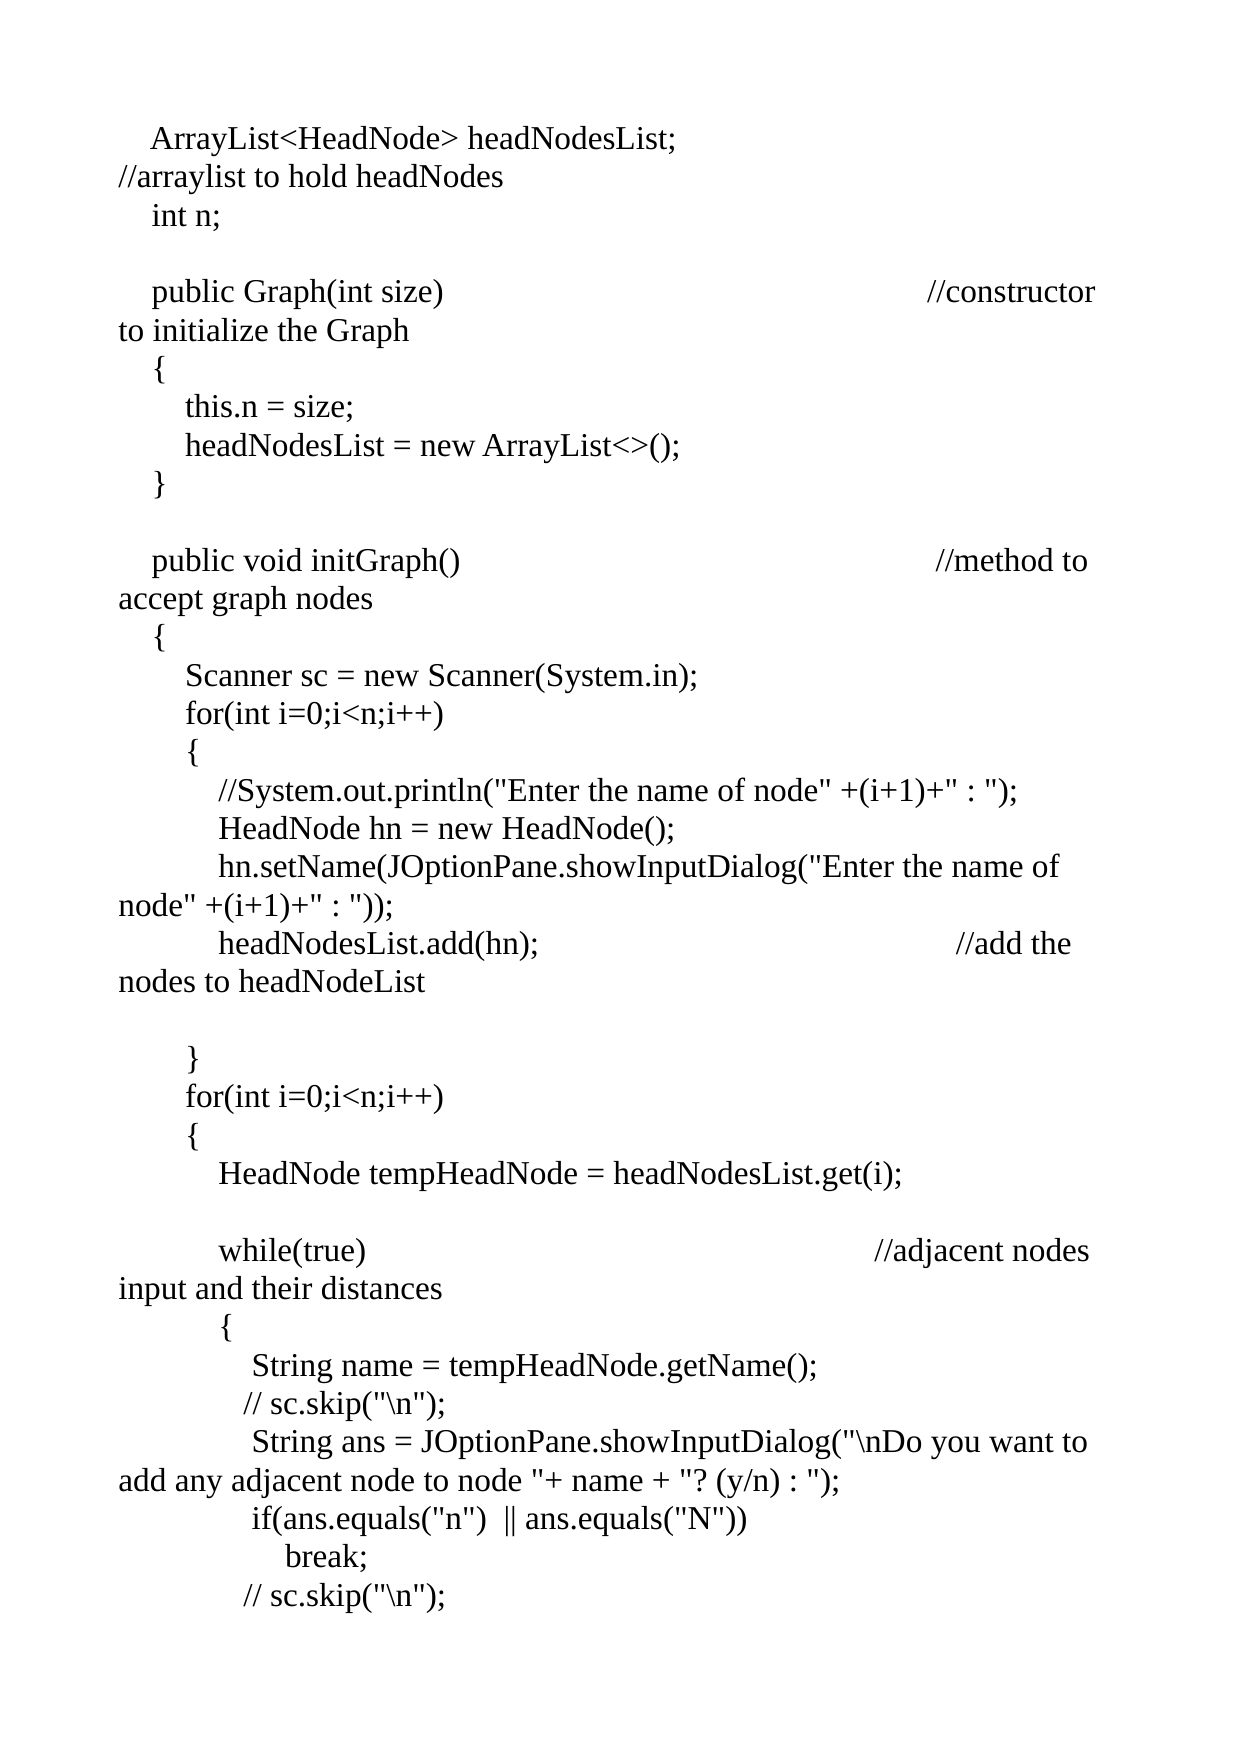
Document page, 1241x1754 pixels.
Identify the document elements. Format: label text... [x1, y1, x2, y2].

text public Graph(int size) //constructor to initialize the Graph [118, 271, 1122, 348]
text for(int i=0;i<n;i++) [118, 693, 1122, 731]
text HeadNode tempHeadNode = headNodesList.get(i); [118, 1153, 1122, 1191]
text int n; [118, 195, 1122, 233]
text for(int i=0;i<n;i++) [118, 1076, 1122, 1115]
text // sc.skip("\n"); [118, 1383, 1122, 1421]
text { [118, 348, 1122, 386]
text { [118, 616, 1122, 655]
text String ans = JOptionPane.showInputDialog("\nDo you want to add any adjacent node to node "+ name + "? (y/n) : "); [118, 1421, 1122, 1498]
text } [118, 463, 1122, 501]
text { [118, 1306, 1122, 1345]
text { [118, 731, 1122, 770]
text headNodesList = new ArrayList<>(); [118, 425, 1122, 463]
text Scanner sc = new Scanner(System.in); [118, 655, 1122, 693]
text public void initGraph() //method to accept graph nodes [118, 540, 1122, 616]
text this.n = size; [118, 386, 1122, 425]
text hn.setName(JOptionPane.showInputDialog("Enter the name of node" +(i+1)+" : ")); [118, 846, 1122, 923]
text { [118, 1115, 1122, 1153]
text String name = tempHeadNode.getName(); [118, 1345, 1122, 1383]
text break; [118, 1536, 1122, 1575]
text ArrayList<HeadNode> headNodesList; //arraylist to hold headNodes [118, 118, 1122, 195]
text //System.out.println("Enter the name of node" +(i+1)+" : "); [118, 770, 1122, 808]
text } [118, 1038, 1122, 1076]
text headNodesList.add(hn); //add the nodes to headNodeList [118, 923, 1122, 1000]
text // sc.skip("\n"); [118, 1575, 1122, 1613]
text if(ans.equals("n") || ans.equals("N")) [118, 1498, 1122, 1536]
text while(true) //adjacent nodes input and their distances [118, 1230, 1122, 1306]
text HeadNode hn = new HeadNode(); [118, 808, 1122, 846]
